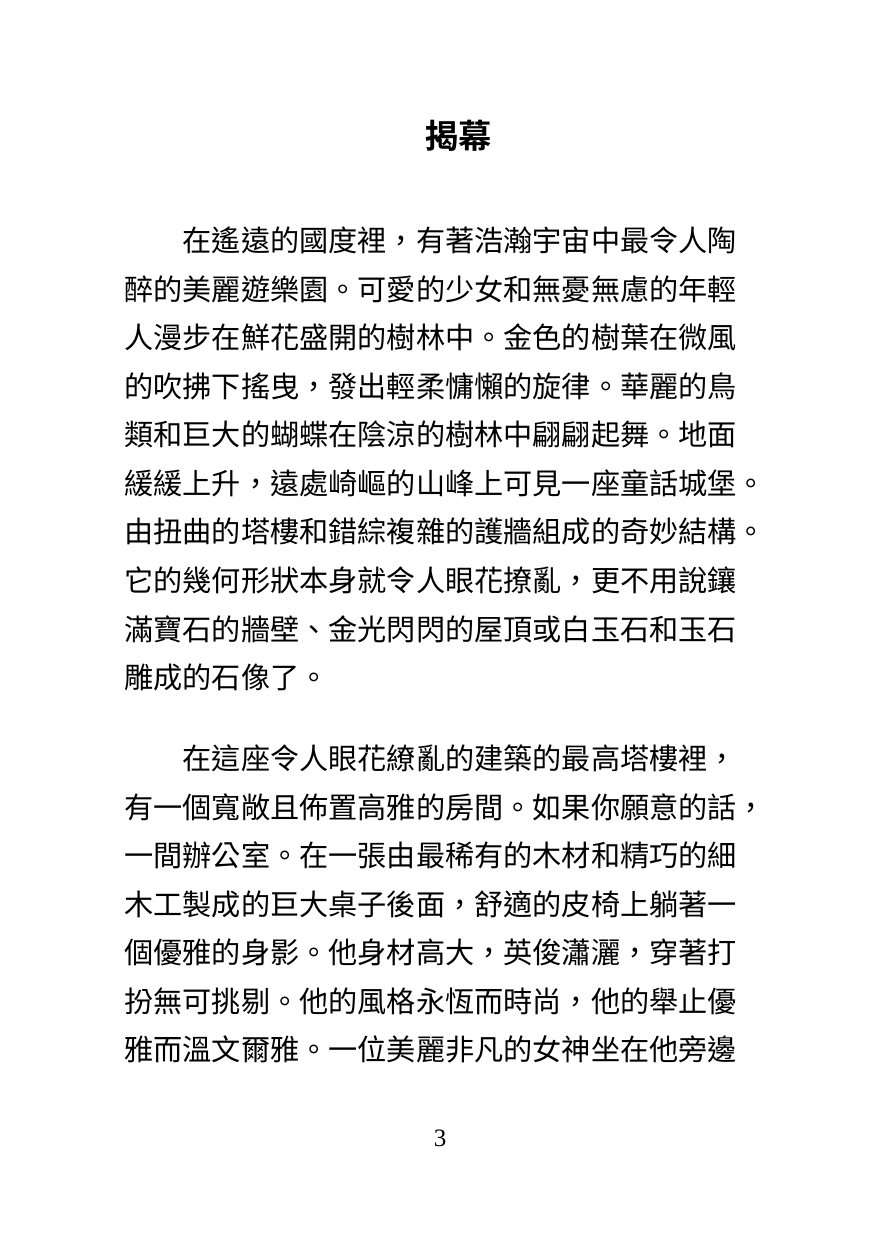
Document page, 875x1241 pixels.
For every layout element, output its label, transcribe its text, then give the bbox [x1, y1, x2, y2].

subtitle 揭幕 [162, 109, 756, 158]
text 在這座令人眼花繚亂的建築的最高塔樓裡，有一個寬敞且佈置高雅的房間。如果你願意的話，一間辦公室。在一張由最稀有的木材和精巧的細木工製成的巨大桌子後面，舒適的皮椅上躺著一個優雅的身影。他身材高大，英俊瀟灑，穿著打扮無可挑剔。他的風格永恆而時尚，他的舉止優雅而溫文爾雅。一位美麗非凡的女神坐在他旁邊的矮凳上，正在為他做指甲。另一個人坐在他對面，腿上放著一本聽寫本。坐在辦公桌後面的人從巨大的落地窗向外瞥一眼，露出滿足的笑容。他帶著父親般的滿足看著快樂的小神們玩耍。過了一會兒，他轉向對面可愛的女神，天上的秘書，說話了； [124, 736, 756, 1069]
text 在遙遠的國度裡，有著浩瀚宇宙中最令人陶醉的美麗遊樂園。可愛的少女和無憂無慮的年輕人漫步在鮮花盛開的樹林中。金色的樹葉在微風的吹拂下搖曳，發出輕柔慵懶的旋律。華麗的鳥類和巨大的蝴蝶在陰涼的樹林中翩翩起舞。地面緩緩上升，遠處崎嶇的山峰上可見一座童話城堡。由扭曲的塔樓和錯綜複雜的護牆組成的奇妙結構。它的幾何形狀本身就令人眼花撩亂，更不用說鑲滿寶石的牆壁、金光閃閃的屋頂或白玉石和玉石雕成的石像了。 [124, 218, 756, 697]
